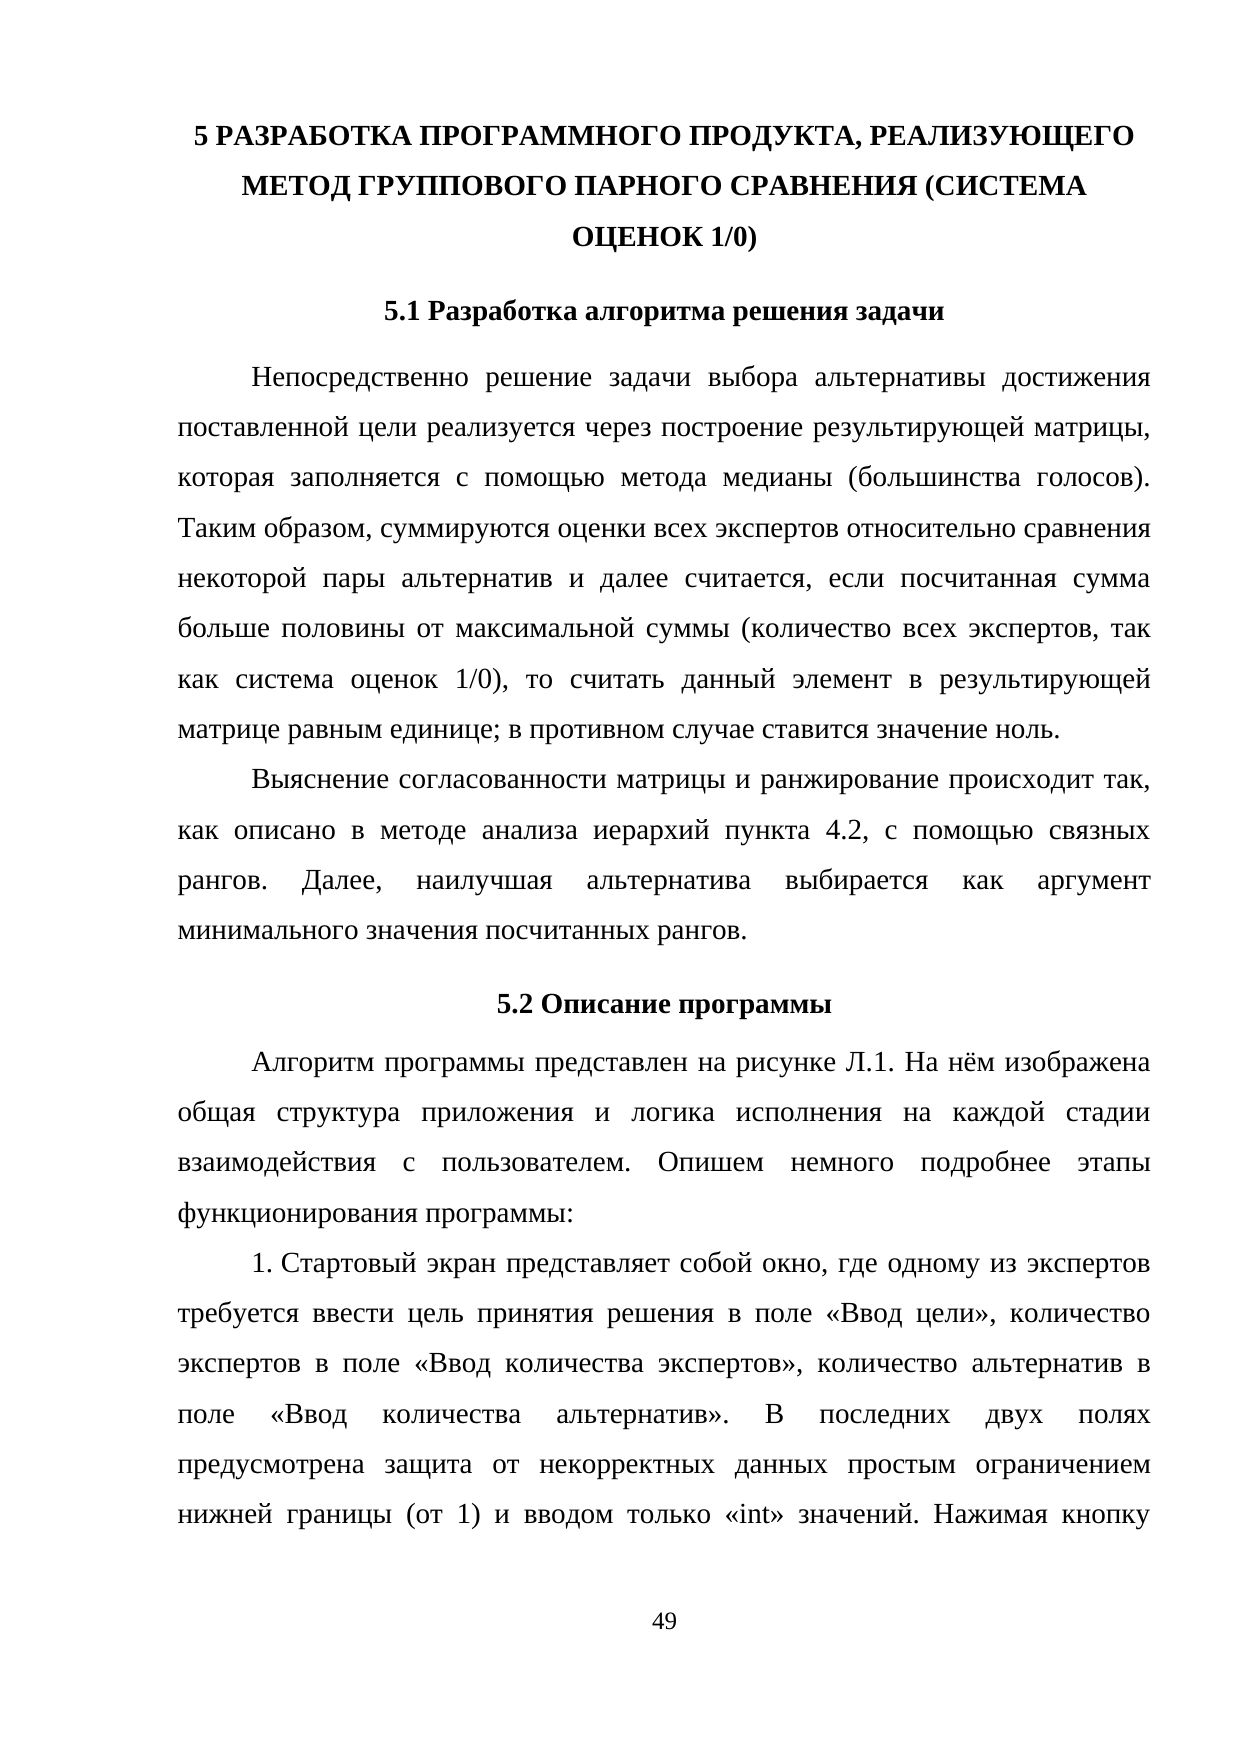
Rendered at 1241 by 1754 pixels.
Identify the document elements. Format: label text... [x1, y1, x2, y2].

list Стартовый экран представляет собой окно, где одному из экспертов требуется ввести цель принятия решения в поле «Ввод цели», количество экспертов в поле «Ввод количества экспертов», количество альтернатив в поле «Ввод количества альтернатив». В последних двух полях предусмотрена защита от некорректных данных простым ограничением нижней границы (от 1) и вводом только «int» значений. Нажимая кнопку [177, 1245, 1152, 1530]
subtitle 5.2 Описание программы [177, 986, 1152, 1020]
text Алгоритм программы представлен на рисунке Л.1. На нём изображена общая структура приложения и логика исполнения на каждой стадии взаимодействия с пользователем. Опишем немного подробнее этапы функционирования программы: [177, 1044, 1152, 1228]
subtitle 5.1 Разработка алгоритма решения задачи [177, 293, 1152, 326]
text Выяснение согласованности матрицы и ранжирование происходит так, как описано в методе анализа иерархий пункта 4.2, с помощью связных рангов. Далее, наилучшая альтернатива выбирается как аргумент минимального значения посчитанных рангов. [177, 761, 1152, 946]
text Непосредственно решение задачи выбора альтернативы достижения поставленной цели реализуется через построение результирующей матрицы, которая заполняется с помощью метода медианы (большинства голосов). Таким образом, суммируются оценки всех экспертов относительно сравнения некоторой пары альтернатив и далее считается, если посчитанная сумма больше половины от максимальной суммы (количество всех экспертов, так как система оценок 1/0), то считать данный элемент в результирующей матрице равным единице; в противном случае ставится значение ноль. [177, 359, 1152, 745]
subtitle 5 РАЗРАБОТКА ПРОГРАММНОГО ПРОДУКТА, РЕАЛИЗУЮЩЕГО МЕТОД ГРУППОВОГО ПАРНОГО СРАВНЕНИЯ (СИСТЕМА ОЦЕНОК 1/0) [177, 118, 1152, 252]
